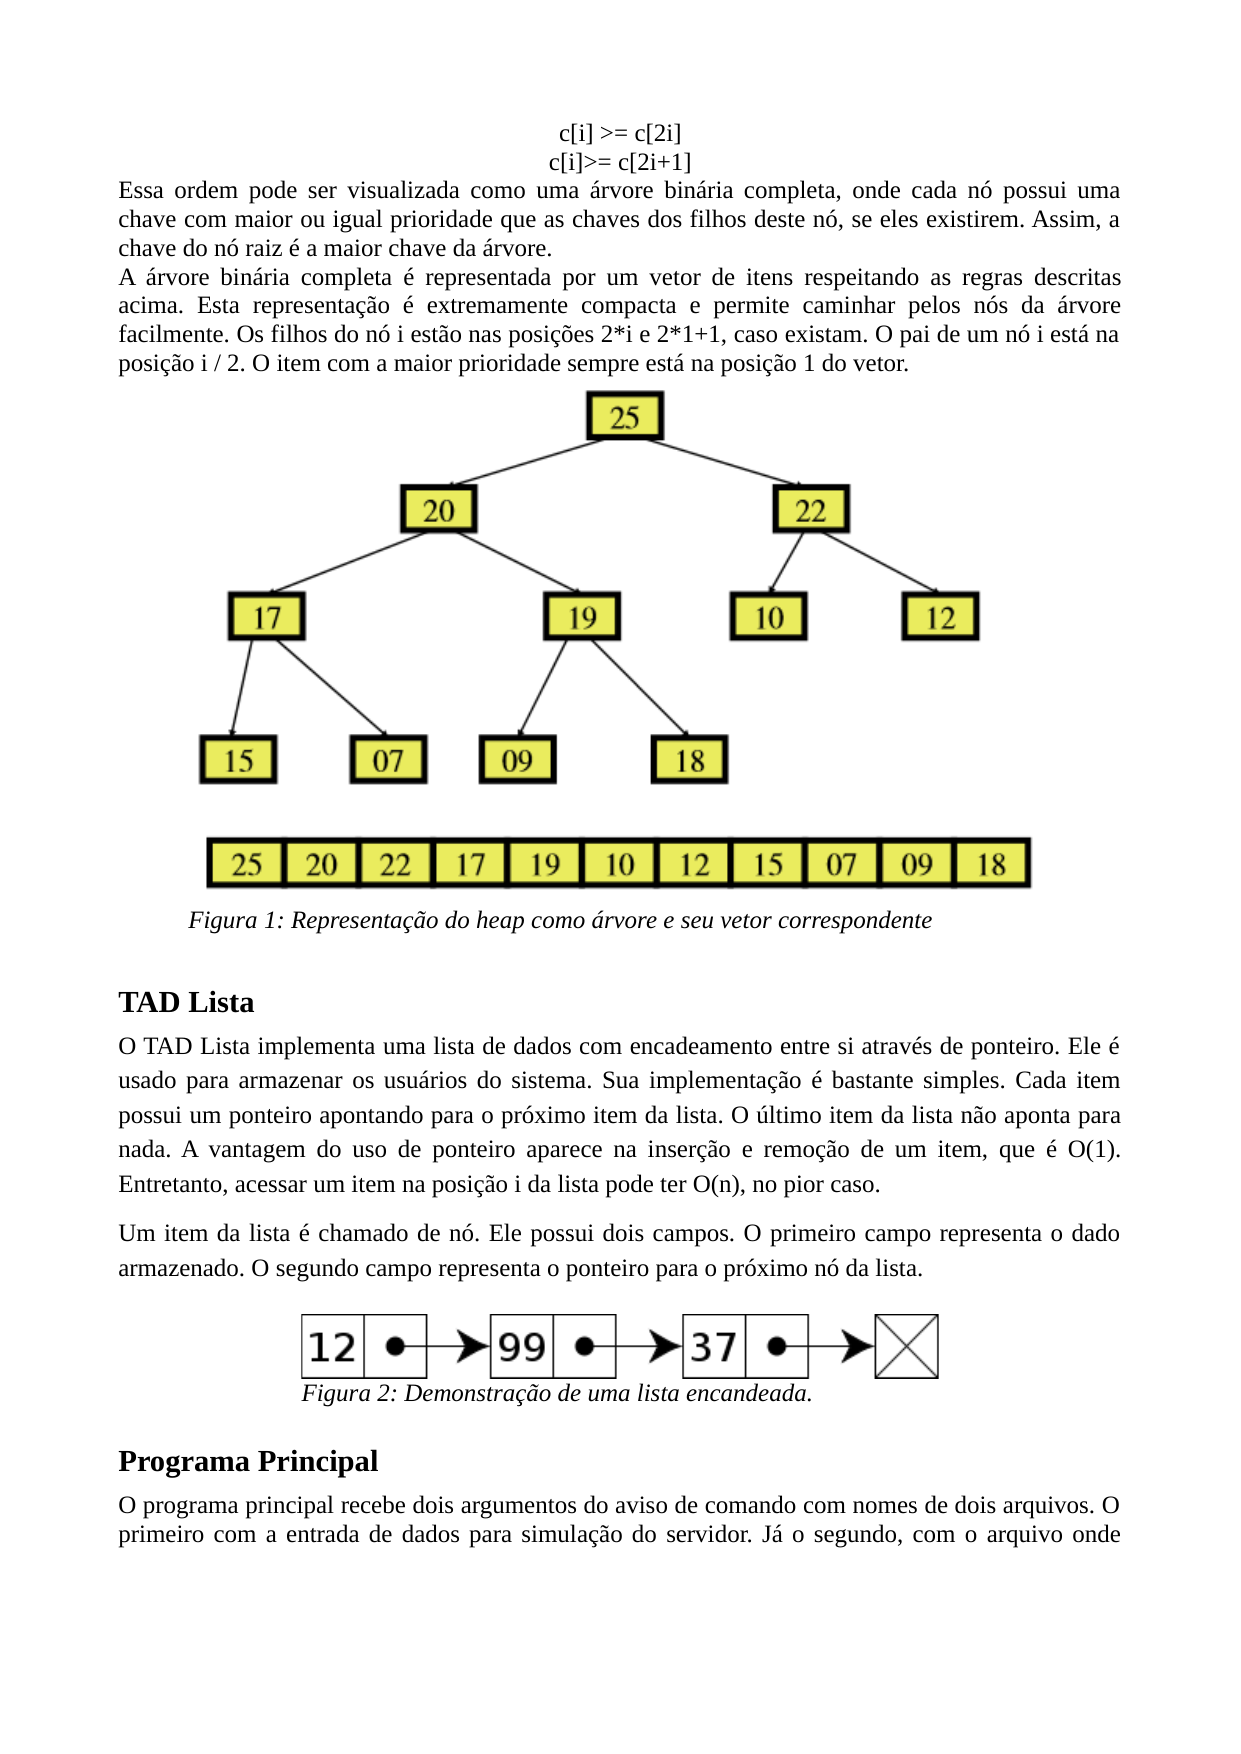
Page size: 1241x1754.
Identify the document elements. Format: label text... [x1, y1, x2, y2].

subtitle TAD Lista [118, 983, 1122, 1019]
picture [188, 389, 1053, 905]
text Um item da lista é chamado de nó. Ele possui dois campos. O primeiro campo representa o dado armazenado. O segundo campo representa o ponteiro para o próximo nó da lista. [118, 1218, 1122, 1281]
text c[i] >= c[2i] [118, 118, 1122, 147]
text c[i]>= c[2i+1] [118, 147, 1122, 176]
subtitle Programa Principal [118, 1322, 1122, 1478]
text Figura 2: Demonstração de uma lista encandeada. [301, 1379, 939, 1407]
text Essa ordem pode ser visualizada como uma árvore binária completa, onde cada nó possui uma chave com maior ou igual prioridade que as chaves dos filhos deste nó, se eles existirem. Assim, a chave do nó raiz é a maior chave da árvore. [118, 176, 1122, 262]
text A árvore binária completa é representada por um vetor de itens respeitando as regras descritas acima. Esta representação é extremamente compacta e permite caminhar pelos nós da árvore facilmente. Os filhos do nó i estão nas posições 2*i e 2*1+1, caso existam. O pai de um nó i está na posição i / 2. O item com a maior prioridade sempre está na posição 1 do vetor. [118, 262, 1122, 377]
picture [301, 1314, 939, 1379]
subtitle [301, 1302, 939, 1314]
text O programa principal recebe dois argumentos do aviso de comando com nomes de dois arquivos. O primeiro com a entrada de dados para simulação do servidor. Já o segundo, com o arquivo onde [118, 1490, 1122, 1548]
text Figura 1: Representação do heap como árvore e seu vetor correspondente [188, 905, 1052, 934]
text O TAD Lista implementa uma lista de dados com encadeamento entre si através de ponteiro. Ele é usado para armazenar os usuários do sistema. Sua implementação é bastante simples. Cada item possui um ponteiro apontando para o próximo item da lista. O último item da lista não aponta para nada. A vantagem do uso de ponteiro aparece na inserção e remoção de um item, que é O(1). Entretanto, acessar um item na posição i da lista pode ter O(n), no pior caso. [118, 1031, 1122, 1198]
